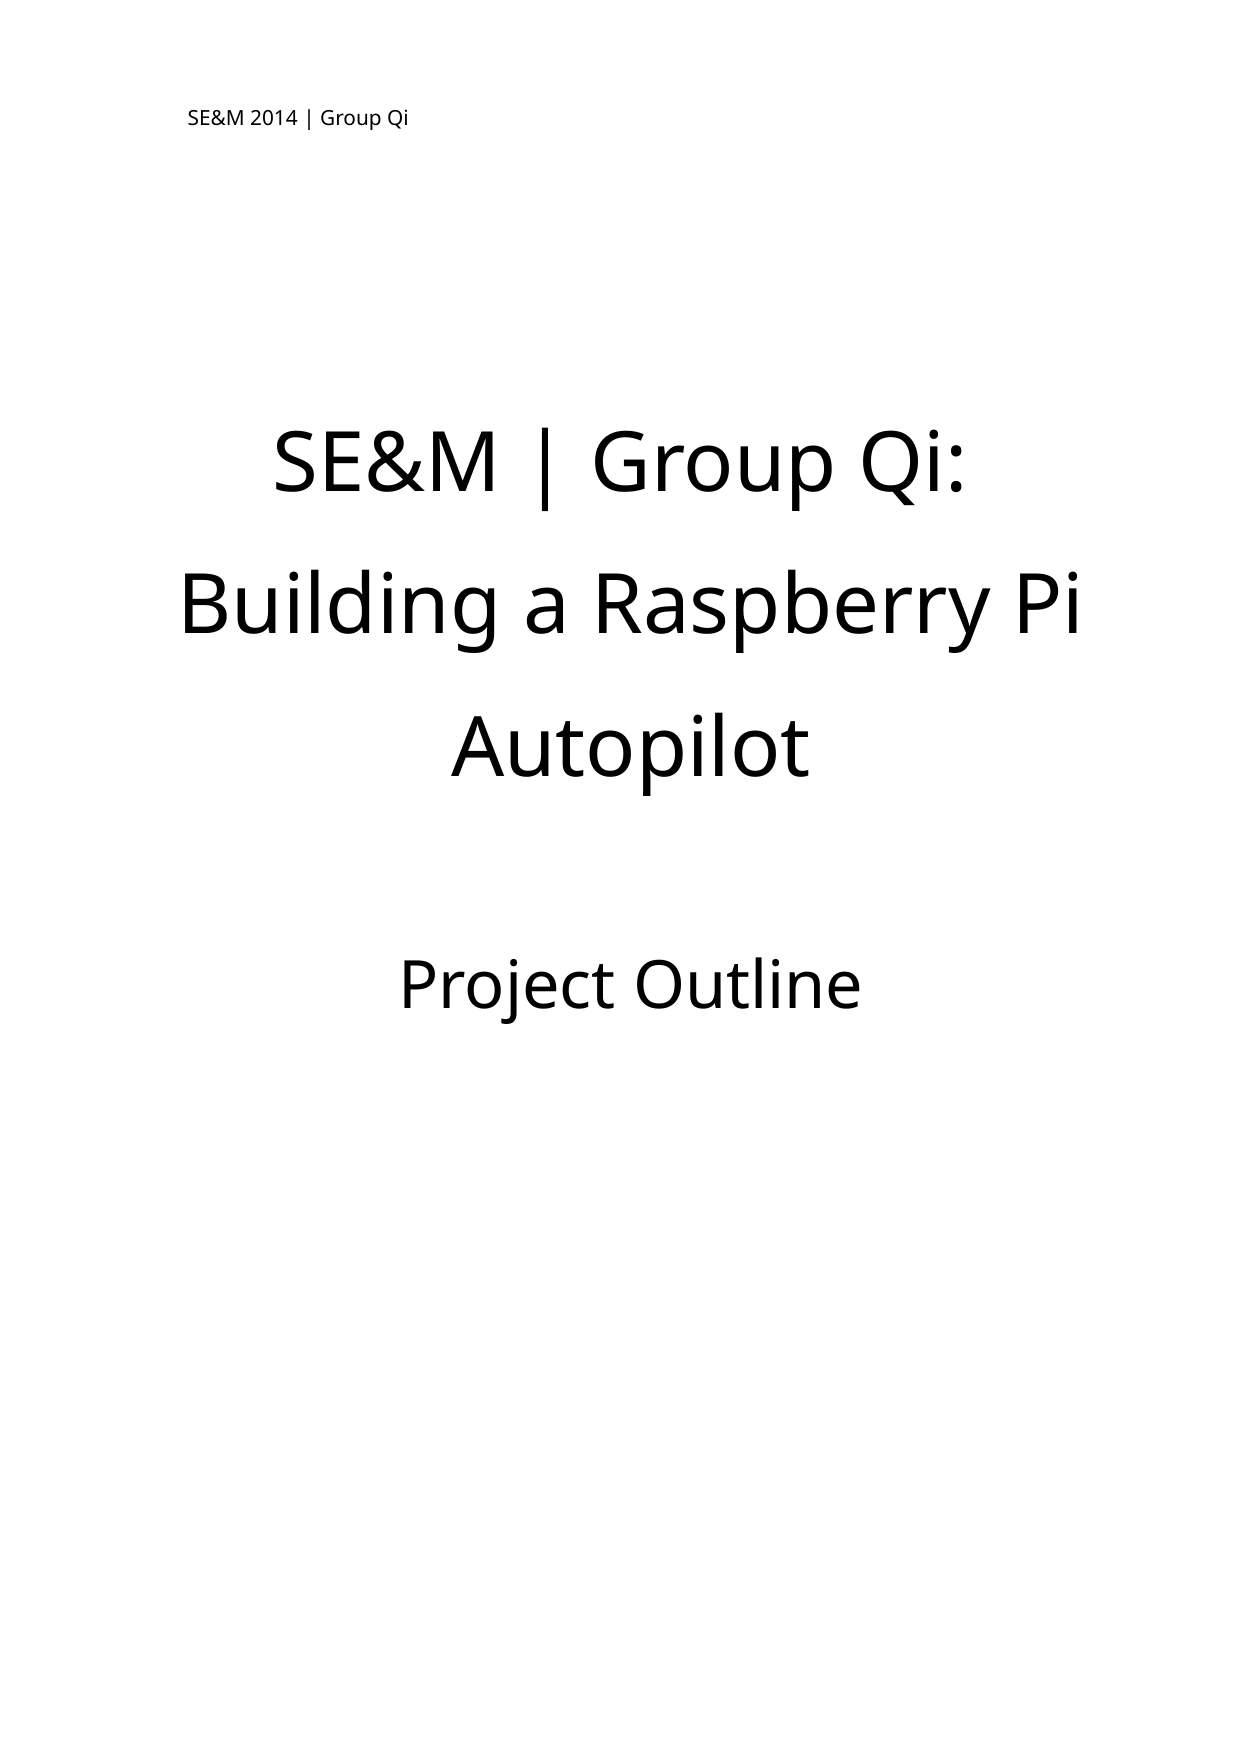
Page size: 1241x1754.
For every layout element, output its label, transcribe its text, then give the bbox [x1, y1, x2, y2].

text Autopilot [128, 688, 1133, 801]
text SE&M | Group Qi: [128, 402, 1133, 516]
text Project Outline [128, 937, 1133, 1028]
text Building a Raspberry Pi [128, 545, 1133, 658]
